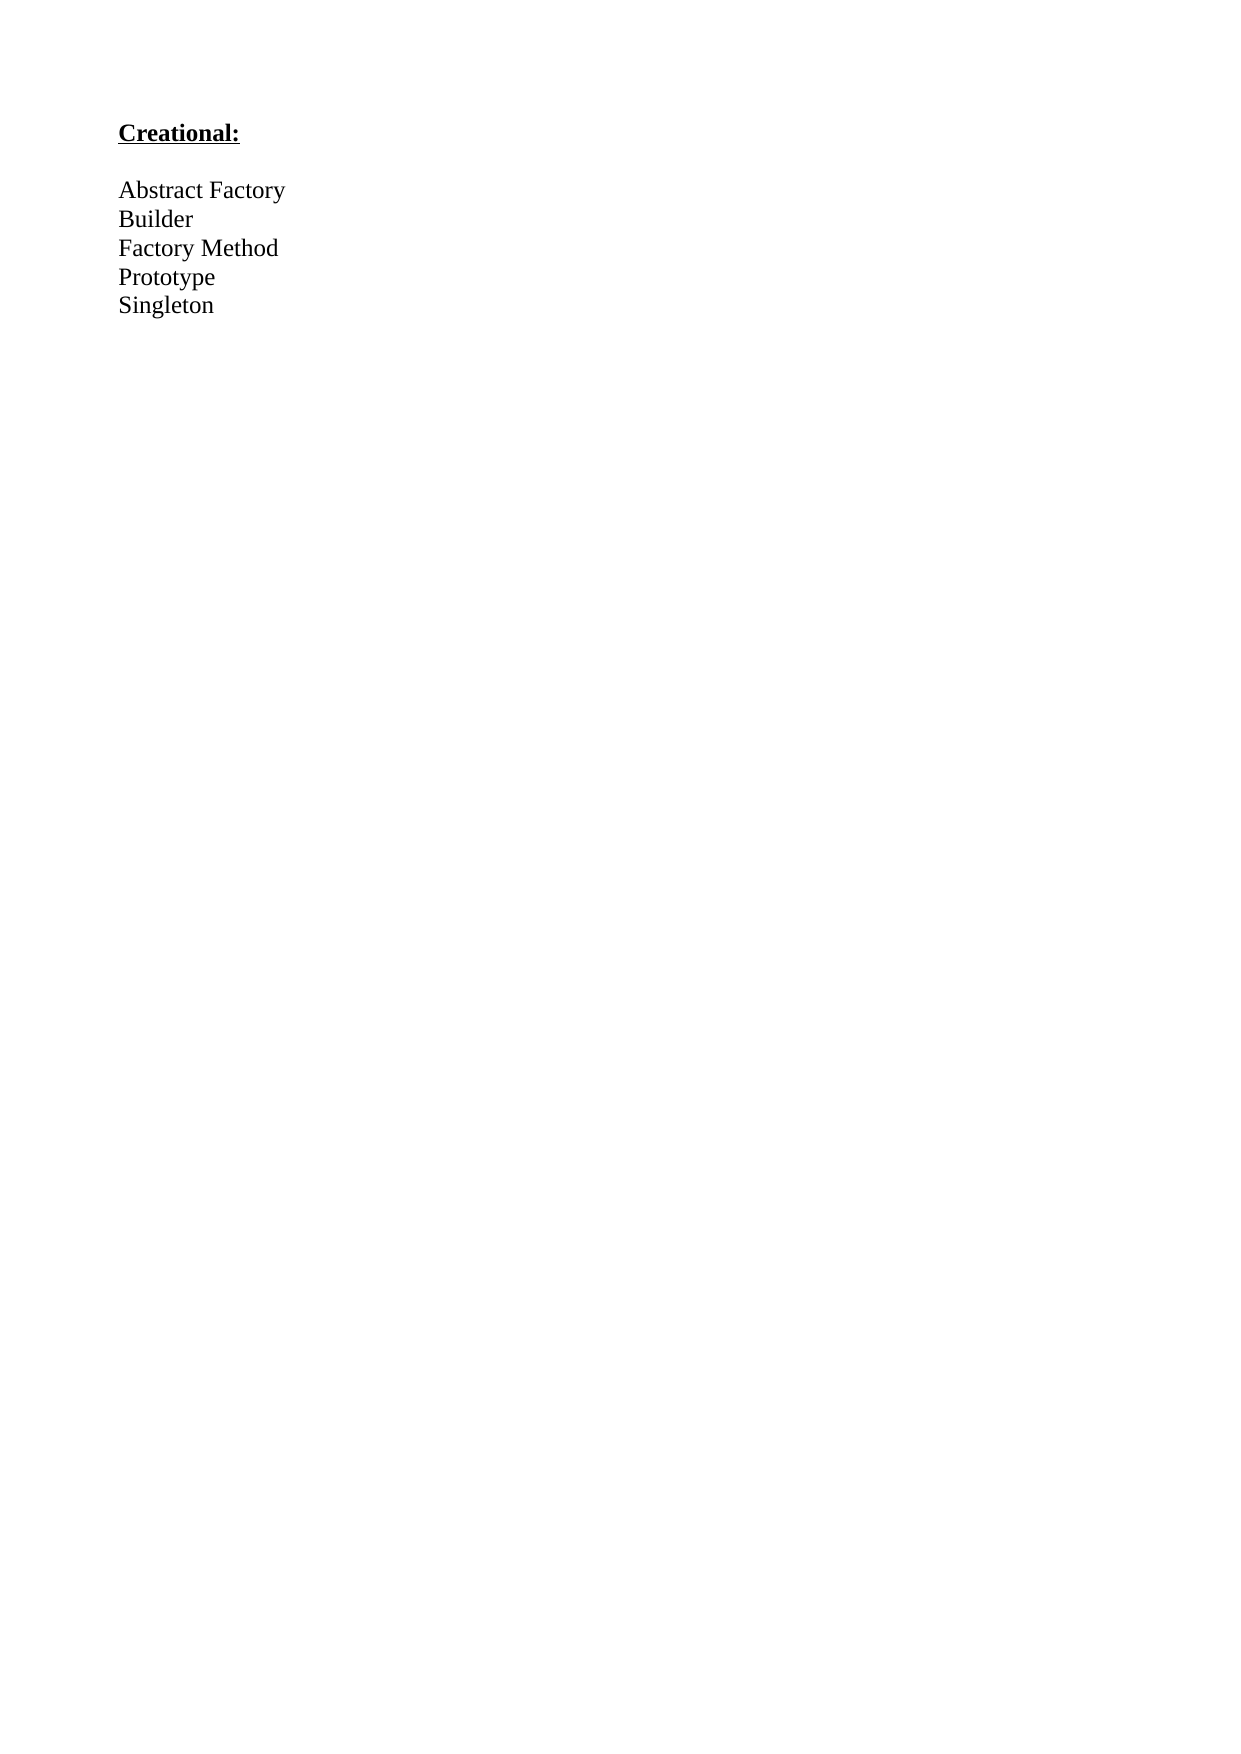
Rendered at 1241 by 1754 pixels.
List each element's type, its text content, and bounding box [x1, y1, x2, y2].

text Factory Method [118, 233, 1122, 262]
text Builder [118, 204, 1122, 233]
text Abstract Factory [118, 176, 1122, 204]
text Creational: [118, 118, 1122, 147]
text Prototype [118, 262, 1122, 291]
text Singleton [118, 291, 1122, 319]
